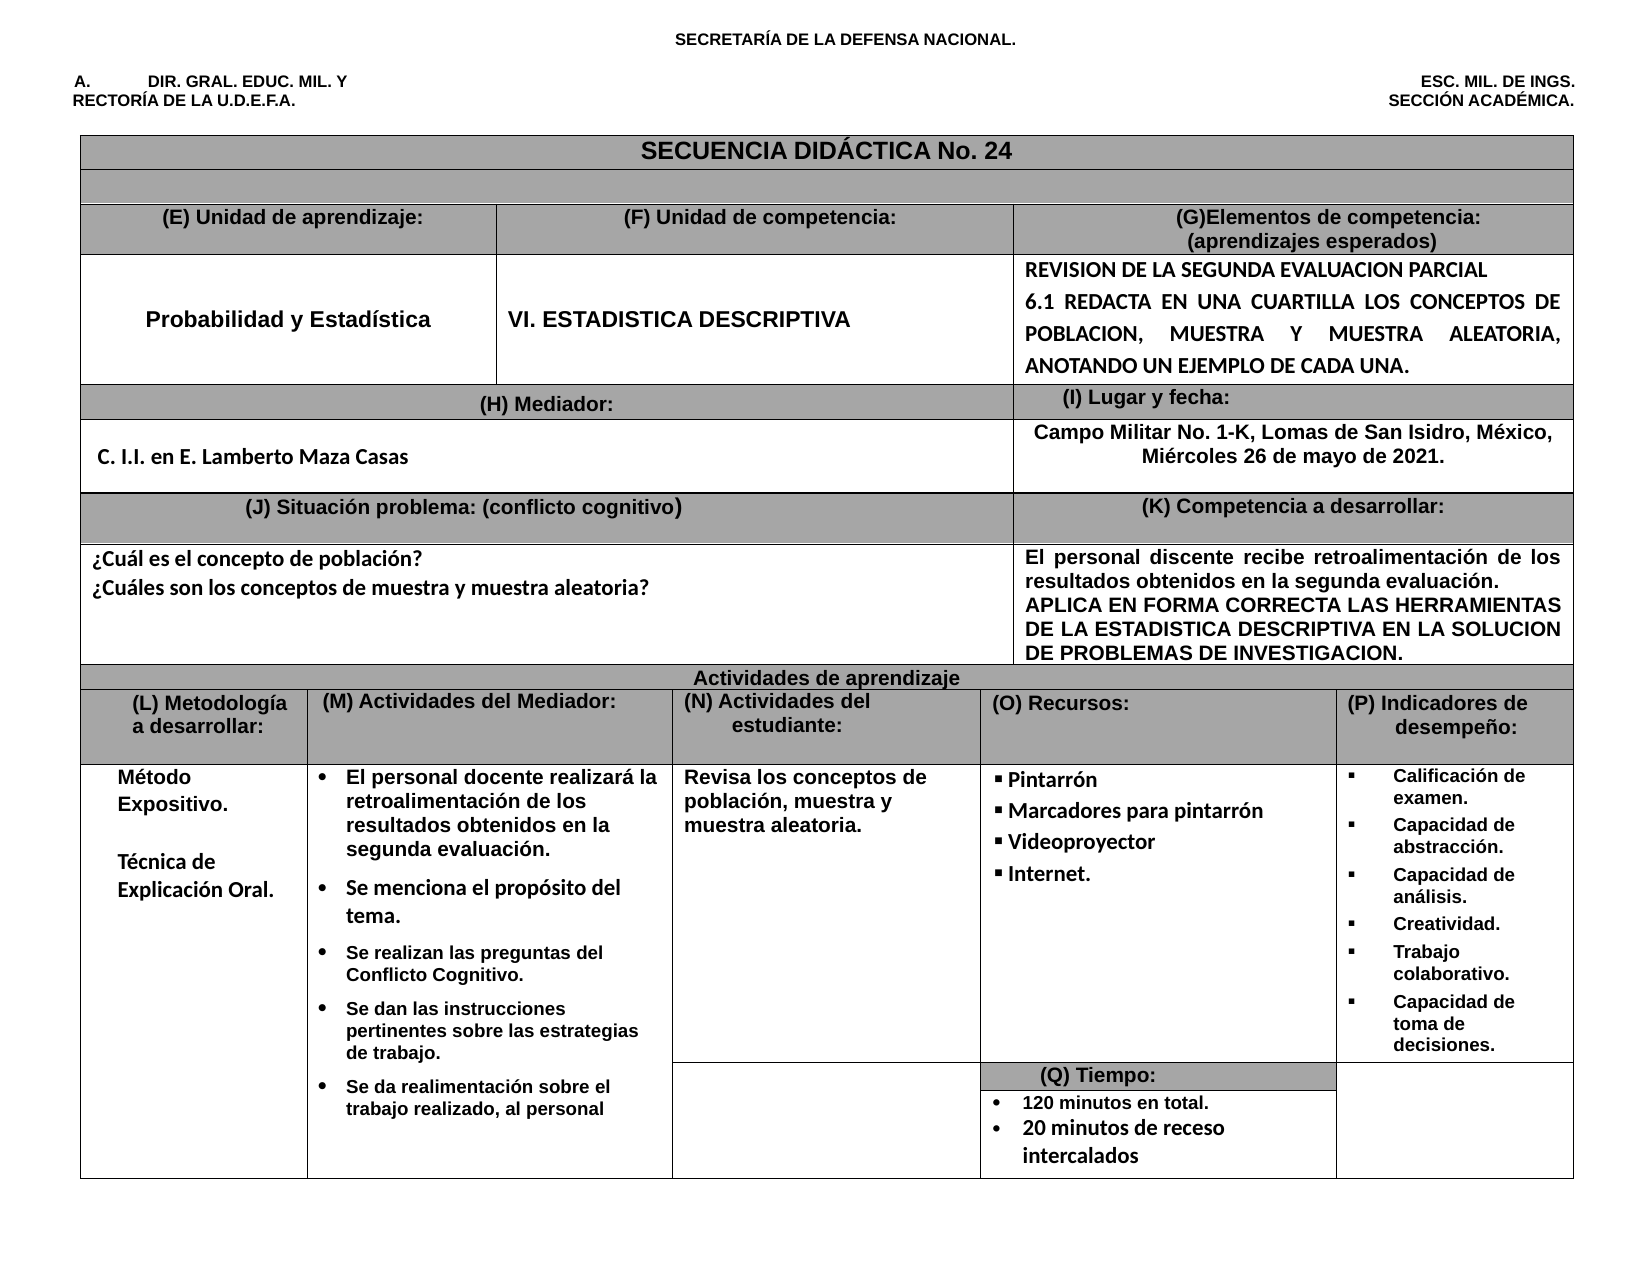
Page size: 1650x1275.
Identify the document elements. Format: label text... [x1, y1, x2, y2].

table_cell (M) Actividades del Mediador: [308, 690, 672, 764]
table_cell 120 minutos en total. 20 minutos de receso intercalados 5 minutos de encuadre. 5 minutos para explicar el desarrollo de la dinámica de trabajo. 25 minutos para dar retroalimentación sobre las tareas y evidencias desarrolladas por los discentes en las clases anteriores. 50 minutos para la elaboración sobre los conceptos de población, muestra y muestra aleatoria. 15 minutos para el cierre y las conclusiones. [981, 1091, 1336, 1178]
table_cell VI. ESTADISTICA DESCRIPTIVA [497, 255, 1013, 383]
table_cell (P) Indicadores de desempeño: [1337, 690, 1573, 764]
table_header SECUENCIA DIDÁCTICA No. 24 [81, 136, 1573, 169]
table_cell [673, 1063, 980, 1178]
table_cell Calificación de examen. Capacidad de abstracción. Capacidad de análisis. Creatividad. Trabajo colaborativo. Capacidad de toma de decisiones. [1337, 765, 1573, 1062]
table_cell [1337, 1063, 1573, 1178]
table_cell (O) Recursos: [981, 690, 1336, 764]
table_cell (Q) Tiempo: [981, 1063, 1336, 1090]
table_cell Pintarrón Marcadores para pintarrón Videoproyector Internet. [981, 765, 1336, 1062]
table_cell Campo Militar No. 1-K, Lomas de San Isidro, México, Miércoles 26 de mayo de 2021. [1014, 420, 1573, 492]
table_cell (J) Situación problema: (conflicto cognitivo) [81, 494, 1013, 543]
table_cell El personal discente recibe retroalimentación de los resultados obtenidos en la segunda evaluación. APLICA EN FORMA CORRECTA LAS HERRAMIENTAS DE LA ESTADISTICA DESCRIPTIVA EN LA SOLUCION DE PROBLEMAS DE INVESTIGACION. [1014, 545, 1573, 664]
table_cell Revisa los conceptos de población, muestra y muestra aleatoria. [673, 765, 980, 1062]
table_cell (N) Actividades del estudiante: [673, 690, 980, 764]
list DIR. GRAL. EDUC. MIL. Y ESC. MIL. DE INGS. [74, 71, 1580, 91]
table_cell [81, 170, 1573, 203]
table_cell (L) Metodología a desarrollar: [81, 690, 307, 764]
table_cell (I) Lugar y fecha: [1014, 385, 1573, 419]
table_cell Método Expositivo. Técnica de Explicación Oral. [81, 765, 307, 1178]
table_cell REVISION DE LA SEGUNDA EVALUACION PARCIAL 6.1 REDACTA EN UNA CUARTILLA LOS CONCEPTOS DE POBLACION, MUESTRA Y MUESTRA ALEATORIA, ANOTANDO UN EJEMPLO DE CADA UNA. [1014, 255, 1573, 383]
table_cell (H) Mediador: [81, 385, 1013, 419]
text SECRETARÍA DE LA DEFENSA NACIONAL. [111, 29, 1580, 49]
table_cell ¿Cuál es el concepto de población? ¿Cuáles son los conceptos de muestra y muestra aleatoria? [81, 545, 1013, 664]
table_cell Probabilidad y Estadística [81, 255, 496, 383]
table_cell (K) Competencia a desarrollar: [1014, 494, 1573, 543]
table_cell Actividades de aprendizaje [81, 665, 1573, 689]
table_cell (E) Unidad de aprendizaje: [81, 205, 496, 254]
text RECTORÍA DE LA U.D.E.F.A. SECCIÓN ACADÉMICA. [72, 91, 1580, 110]
table_cell (F) Unidad de competencia: [497, 205, 1013, 254]
table_cell El personal docente realizará la retroalimentación de los resultados obtenidos en la segunda evaluación. Se menciona el propósito del tema. Se realizan las preguntas del Conflicto Cognitivo. Se dan las instrucciones pertinentes sobre las estrategias de trabajo. Se da realimentación sobre el trabajo realizado, al personal [308, 765, 672, 1178]
table_cell (G)Elementos de competencia: (aprendizajes esperados) [1014, 205, 1573, 254]
table_cell C. I.I. en E. Lamberto Maza Casas [81, 420, 1013, 492]
